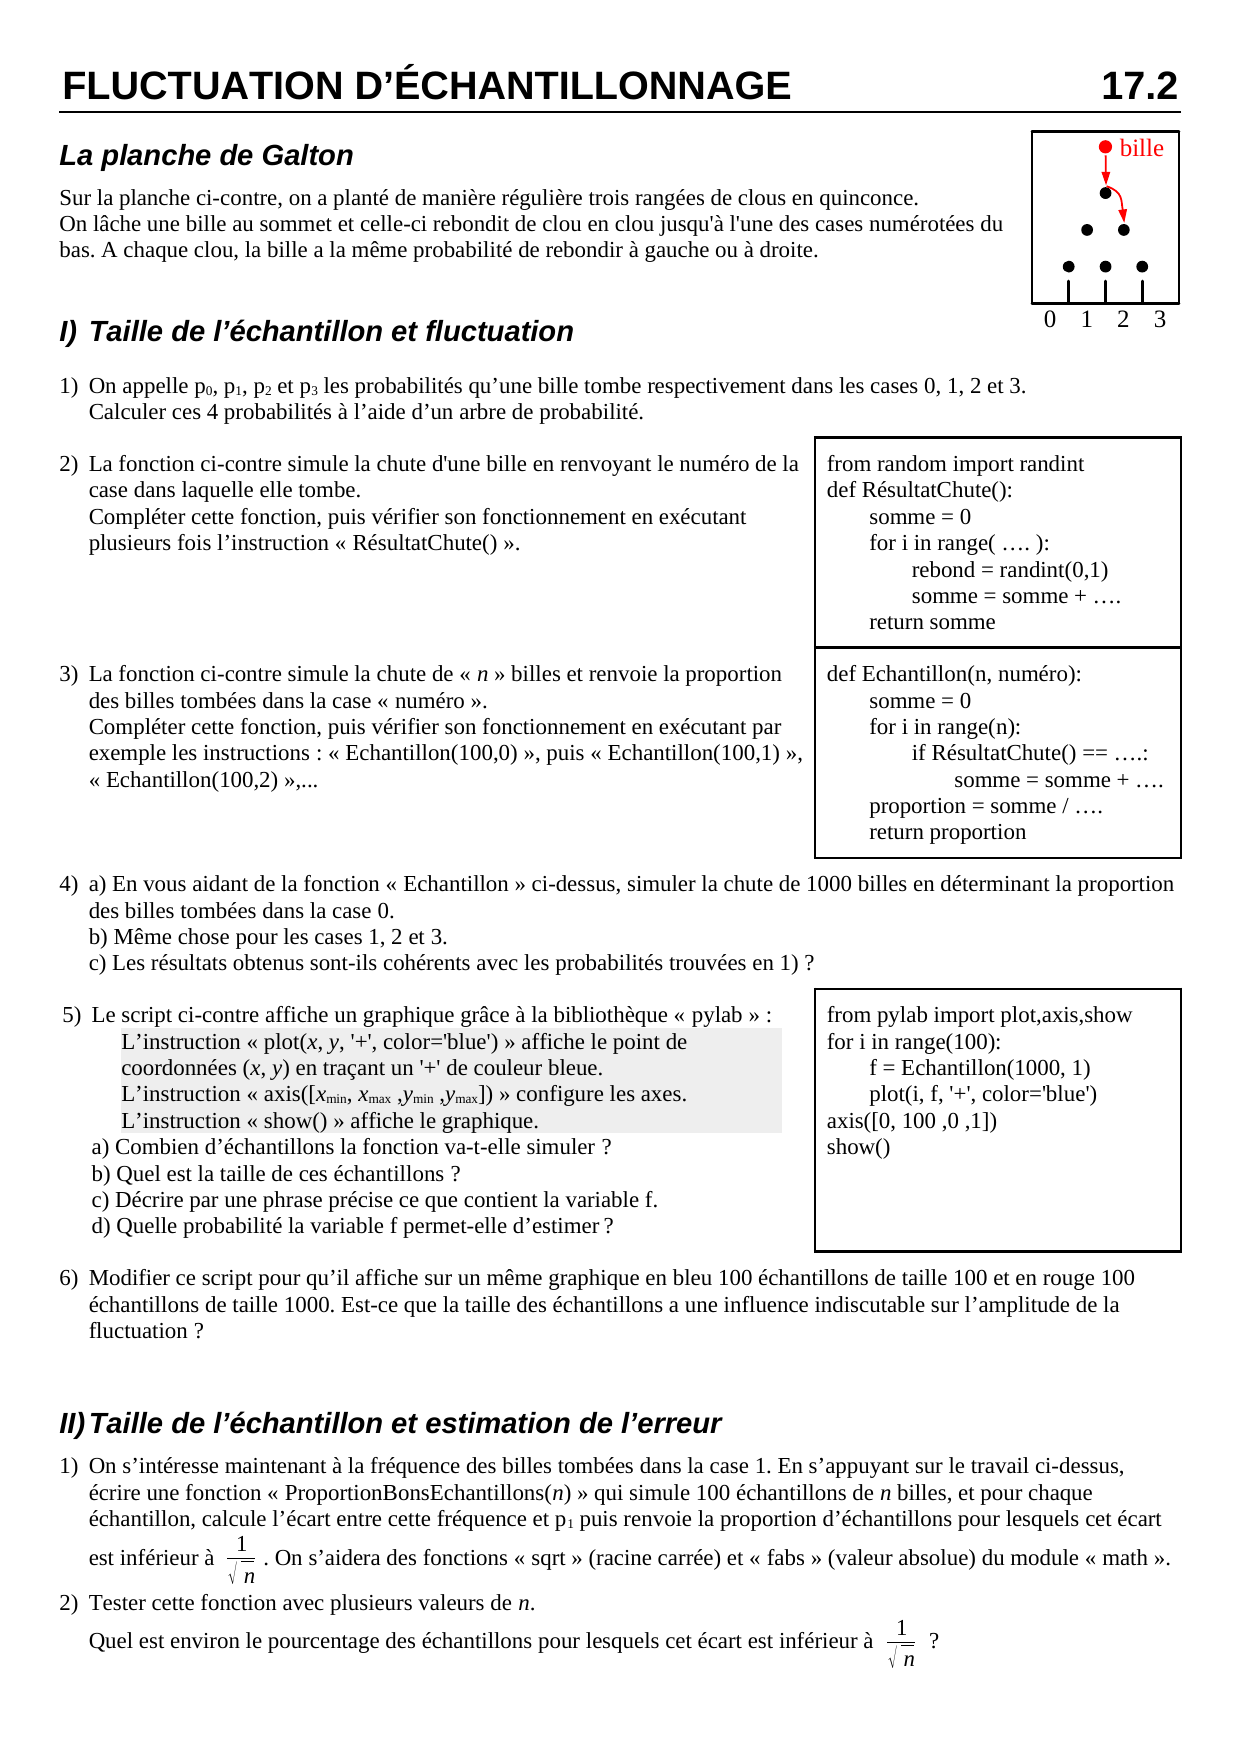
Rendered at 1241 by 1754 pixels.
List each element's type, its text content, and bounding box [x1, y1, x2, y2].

table_cell a) En vous aidant de la fonction « Echantillon » ci-dessus, simuler la chute de 1000 billes en déterminant la proportion des billes tombées dans la case 0. b) Même chose pour les cases 1, 2 et 3. c) Les résultats obtenus sont-ils cohérents avec les probabilités trouvées en 1) ? [59, 857, 1181, 988]
table_cell from random import randint def RésultatChute(): somme = 0 for i in range( …. ): rebond = randint(0,1) somme = somme + …. return somme [816, 439, 1180, 646]
subtitle La planche de Galton [1033, 138, 1178, 171]
table_header On appelle p0, p1, p2 et p3 les probabilités qu’une bille tombe respectivement dans les cases 0, 1, 2 et 3. Calculer ces 4 probabilités à l’aide d’un arbre de probabilité. [59, 360, 1181, 436]
table_cell La fonction ci-contre simule la chute de « n » billes et renvoie la proportion des billes tombées dans la case « numéro ». Compléter cette fonction, puis vérifier son fonctionnement en exécutant par exemple les instructions : « Echantillon(100,0) », puis « Echantillon(100,1) », « Echantillon(100,2) »,... [59, 646, 814, 857]
subtitle La planche de Galton [59, 138, 1031, 171]
table_cell from pylab import plot,axis,show for i in range(100): f = Echantillon(1000, 1) plot(i, f, '+', color='blue') axis([0, 100 ,0 ,1]) show() [816, 990, 1180, 1250]
list Tester cette fonction avec plusieurs valeurs de n. Quel est environ le pourcentage des échantillons pour lesquels cet écart est inférieur à ? [59, 1589, 1181, 1672]
list Taille de l’échantillon et fluctuation [59, 314, 1181, 348]
list On s’intéresse maintenant à la fréquence des billes tombées dans la case 1. En s’appuyant sur le travail ci-dessus, écrire une fonction « ProportionBonsEchantillons(n) » qui simule 100 échantillons de n billes, et pour chaque échantillon, calcule l’écart entre cette fréquence et p1 puis renvoie la proportion d’échantillons pour lesquels cet écart est inférieur à . On s’aidera des fonctions « sqrt » (racine carrée) et « fabs » (valeur absolue) du module « math ». [59, 1452, 1181, 1589]
table_cell Modifier ce script pour qu’il affiche sur un même graphique en bleu 100 échantillons de taille 100 et en rouge 100 échantillons de taille 1000. Est-ce que la taille des échantillons a une influence indiscutable sur l’amplitude de la fluctuation ? [59, 1250, 1181, 1355]
subtitle Fluctuation d’échantillonnage 17.2 [59, 59, 1181, 111]
text Sur la planche ci-contre, on a planté de manière régulière trois rangées de clous en quinconce. On lâche une bille au sommet et celle-ci rebondit de clou en clou jusqu'à l'une des cases numérotées du bas. A chaque clou, la bille a la même probabilité de rebondir à gauche ou à droite. [59, 184, 1016, 263]
table_cell La fonction ci-contre simule la chute d'une bille en renvoyant le numéro de la case dans laquelle elle tombe. Compléter cette fonction, puis vérifier son fonctionnement en exécutant plusieurs fois l’instruction « RésultatChute() ». [59, 436, 814, 646]
table_cell def Echantillon(n, numéro): somme = 0 for i in range(n): if RésultatChute() == ….: somme = somme + …. proportion = somme / …. return proportion [816, 649, 1180, 857]
list Taille de l’échantillon et estimation de l’erreur [59, 1406, 1181, 1440]
table_cell Le script ci-contre affiche un graphique grâce à la bibliothèque « pylab » : L’instruction « plot(x, y, '+', color='blue') » affiche le point de coordonnées (x, y) en traçant un '+' de couleur bleue. L’instruction « axis([xmin, xmax ,ymin ,ymax]) » configure les axes. L’instruction « show() » affiche le graphique. a) Combien d’échantillons la fonction va-t-elle simuler ? b) Quel est la taille de ces échantillons ? c) Décrire par une phrase précise ce que contient la variable f. d) Quelle probabilité la variable f permet-elle d’estimer ? [59, 988, 814, 1250]
